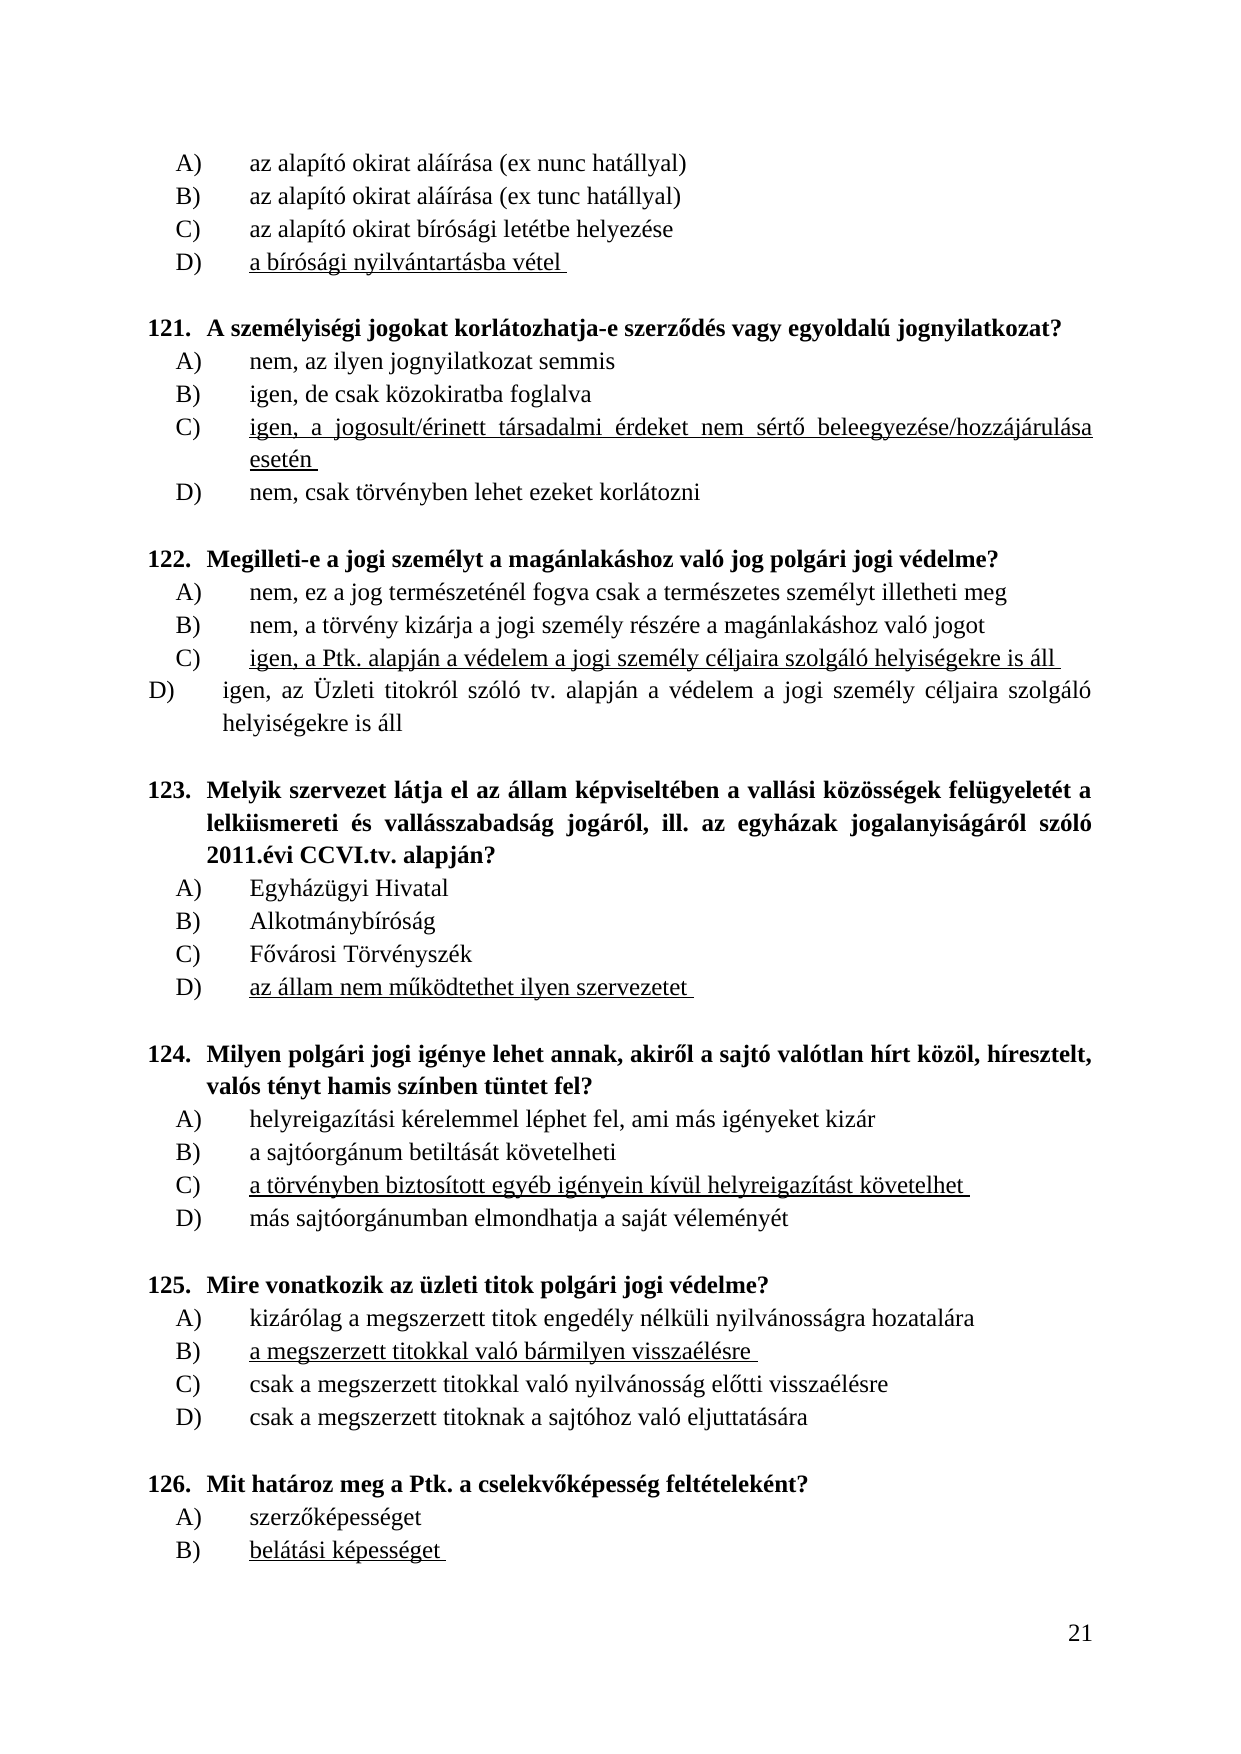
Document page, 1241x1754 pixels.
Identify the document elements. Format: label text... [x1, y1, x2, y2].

list a bírósági nyilvántartásba vétel [175, 247, 1093, 276]
list nem, a törvény kizárja a jogi személy részére a magánlakáshoz való jogot [175, 610, 1093, 638]
list Melyik szervezet látja el az állam képviseltében a vallási közösségek felügyeletét a lelkiismereti és vallásszabadság jogáról, ill. az egyházak jogalanyiságáról szóló 2011.évi CCVI.tv. alapján? [147, 775, 1093, 869]
list csak a megszerzett titoknak a sajtóhoz való eljuttatására [175, 1402, 1093, 1431]
list Milyen polgári jogi igénye lehet annak, akiről a sajtó valótlan hírt közöl, híresztelt, valós tényt hamis színben tüntet fel? [147, 1039, 1093, 1100]
list a törvényben biztosított egyéb igényein kívül helyreigazítást követelhet [175, 1170, 1093, 1199]
list Alkotmánybíróság [175, 906, 1093, 935]
list az állam nem működtethet ilyen szervezetet [175, 972, 1093, 1001]
list az alapító okirat aláírása (ex nunc hatállyal) [175, 148, 1093, 177]
list nem, az ilyen jognyilatkozat semmis [175, 346, 1093, 375]
list a megszerzett titokkal való bármilyen visszaélésre [175, 1336, 1093, 1365]
list igen, az Üzleti titokról szóló tv. alapján a védelem a jogi személy céljaira szolgáló helyiségekre is áll [148, 676, 1093, 737]
list nem, ez a jog természeténél fogva csak a természetes személyt illetheti meg [175, 577, 1093, 606]
list igen, a jogosult/érinett társadalmi érdeket nem sértő beleegyezése/hozzájárulása esetén [175, 412, 1093, 473]
list helyreigazítási kérelemmel léphet fel, ami más igényeket kizár [175, 1104, 1093, 1133]
list A személyiségi jogokat korlátozhatja-e szerződés vagy egyoldalú jognyilatkozat? [147, 313, 1093, 342]
list igen, a Ptk. alapján a védelem a jogi személy céljaira szolgáló helyiségekre is áll [175, 643, 1093, 671]
list szerzőképességet [175, 1502, 1093, 1531]
list más sajtóorgánumban elmondhatja a saját véleményét [175, 1203, 1093, 1232]
list az alapító okirat bírósági letétbe helyezése [175, 214, 1093, 243]
list a sajtóorgánum betiltását követelheti [175, 1137, 1093, 1166]
list Megilleti-e a jogi személyt a magánlakáshoz való jog polgári jogi védelme? [147, 544, 1093, 573]
list csak a megszerzett titokkal való nyilvánosság előtti visszaélésre [175, 1369, 1093, 1398]
list belátási képességet [175, 1535, 1093, 1564]
list Fővárosi Törvényszék [175, 939, 1093, 968]
list az alapító okirat aláírása (ex tunc hatállyal) [175, 181, 1093, 210]
list Egyházügyi Hivatal [175, 873, 1093, 902]
list Mit határoz meg a Ptk. a cselekvőképesség feltételeként? [147, 1469, 1093, 1498]
list nem, csak törvényben lehet ezeket korlátozni [175, 477, 1093, 506]
list igen, de csak közokiratba foglalva [175, 379, 1093, 408]
list Mire vonatkozik az üzleti titok polgári jogi védelme? [147, 1270, 1093, 1299]
list kizárólag a megszerzett titok engedély nélküli nyilvánosságra hozatalára [175, 1303, 1093, 1332]
